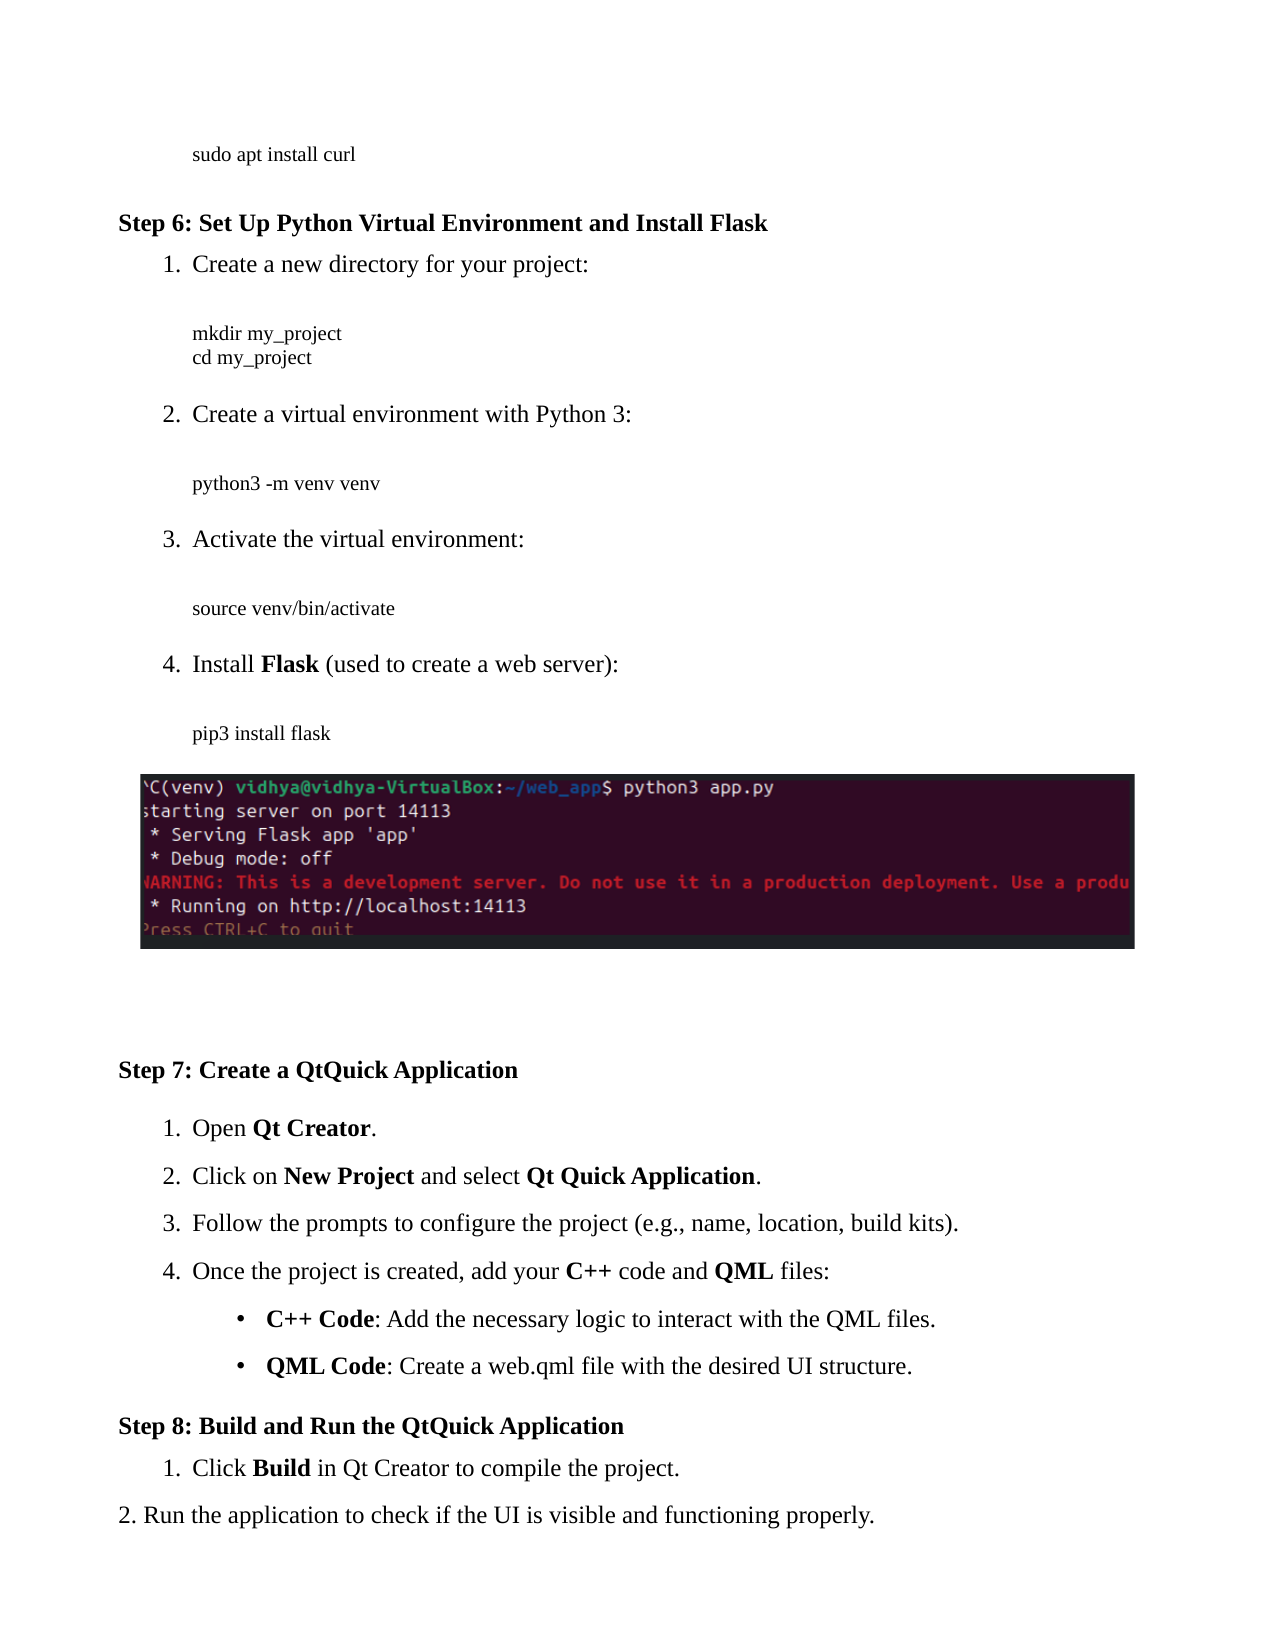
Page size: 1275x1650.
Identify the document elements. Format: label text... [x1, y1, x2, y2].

list python3 -m venv venv [162, 470, 1157, 494]
list pip3 install flask [162, 721, 1157, 745]
list Open Qt Creator. [162, 1113, 1157, 1142]
subtitle Step 7: Create a QtQuick Application [118, 1055, 1157, 1084]
list Activate the virtual environment: [162, 524, 1157, 553]
list Create a new directory for your project: [162, 249, 1157, 278]
list Follow the prompts to configure the project (e.g., name, location, build kits). [162, 1208, 1157, 1237]
picture [140, 774, 1135, 949]
subtitle Step 8: Build and Run the QtQuick Application [118, 1411, 1157, 1440]
list QML Code: Create a web.qml file with the desired UI structure. [236, 1351, 1157, 1380]
list Click Build in Qt Creator to compile the project. [162, 1453, 1157, 1481]
subtitle Step 6: Set Up Python Virtual Environment and Install Flask [118, 208, 1157, 237]
list cd my_project [162, 345, 1157, 369]
list Install Flask (used to create a web server): [162, 649, 1157, 678]
list mkdir my_project [162, 321, 1157, 345]
text 2. Run the application to check if the UI is visible and functioning properly. [118, 1500, 1157, 1529]
list Create a virtual environment with Python 3: [162, 399, 1157, 427]
list C++ Code: Add the necessary logic to interact with the QML files. [236, 1304, 1157, 1332]
list source venv/bin/activate [162, 596, 1157, 620]
list Once the project is created, add your C++ code and QML files: [162, 1256, 1157, 1285]
list sudo apt install curl [162, 142, 1157, 166]
list Click on New Project and select Qt Quick Application. [162, 1161, 1157, 1190]
